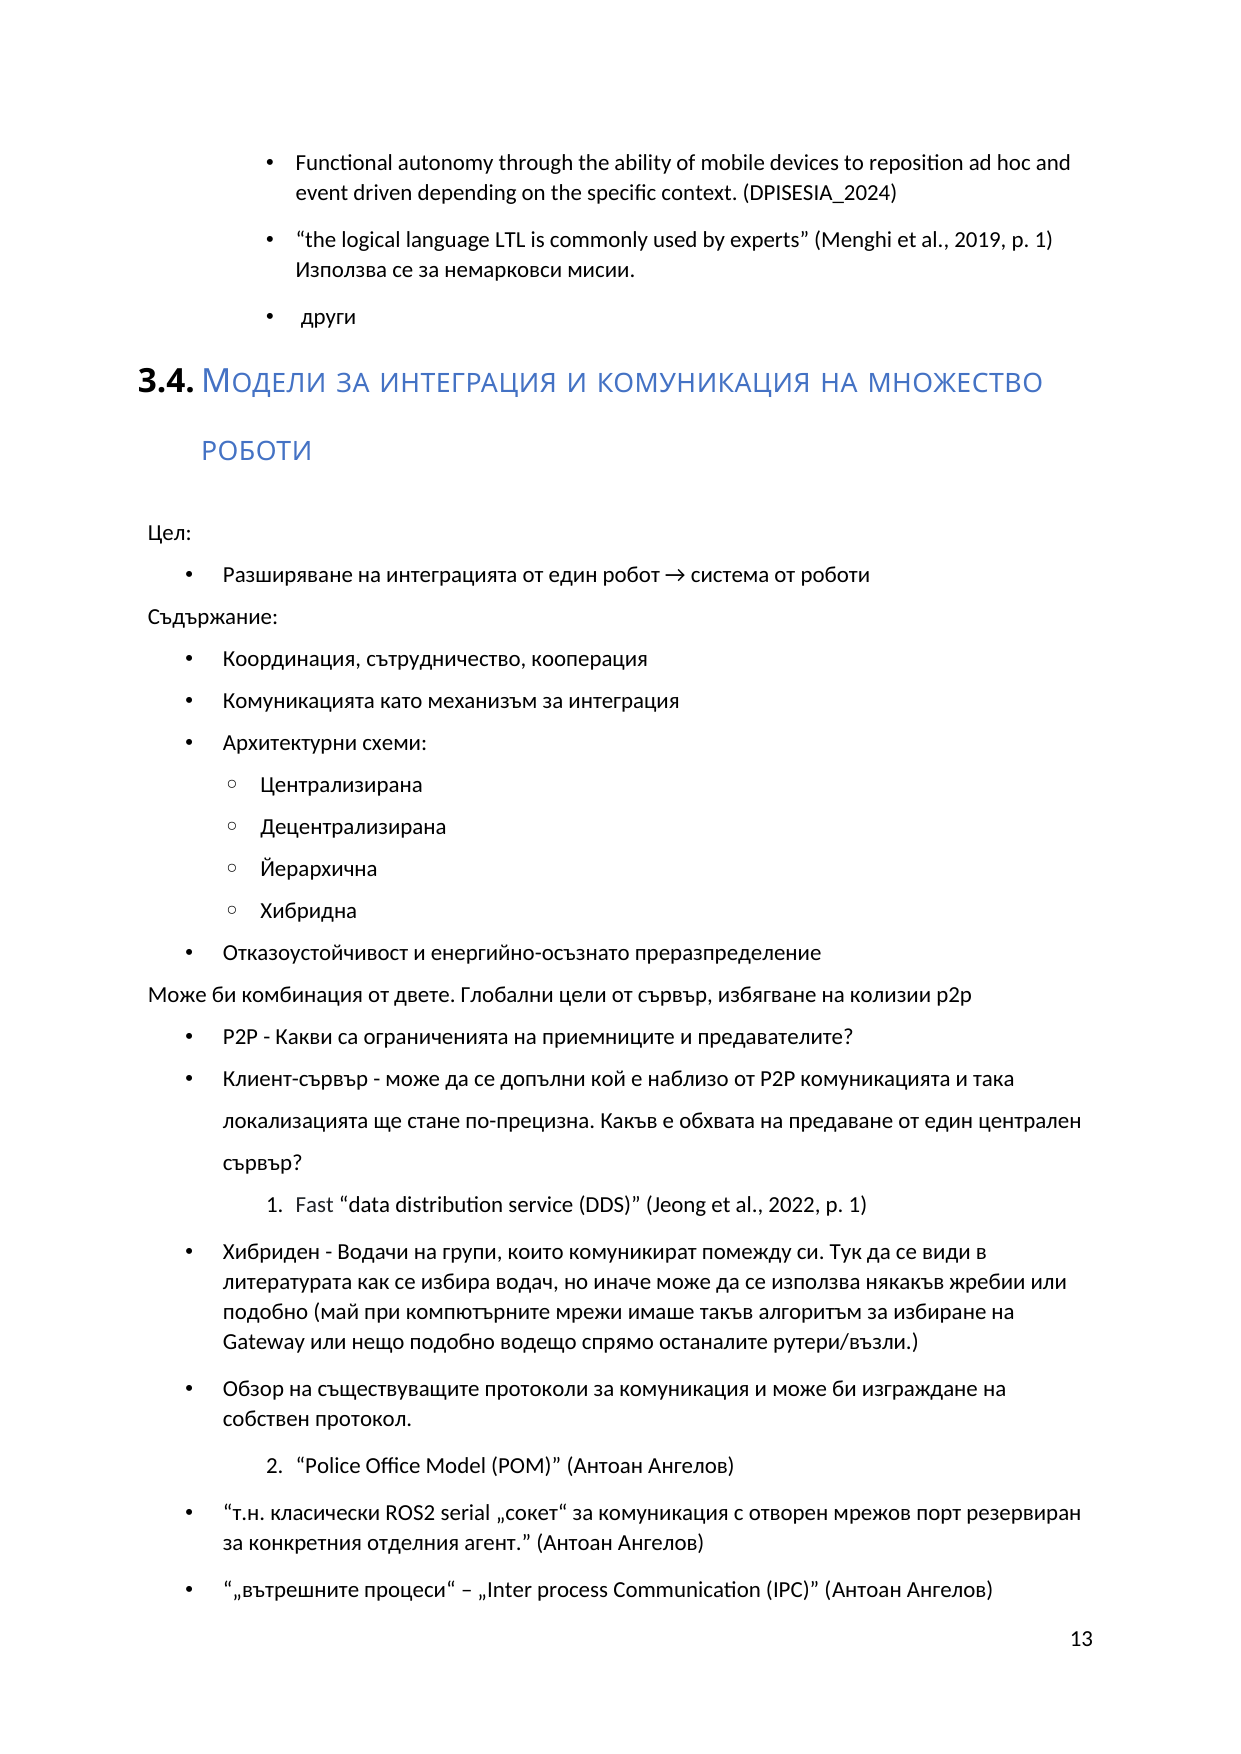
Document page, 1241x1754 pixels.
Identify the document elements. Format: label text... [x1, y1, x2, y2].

title Модели за интеграция и комуникация на множество роботи [195, 357, 1093, 471]
list други [266, 302, 1093, 330]
list Клиент-сървър - може да се допълни кой е наблизо от P2P комуникацията и така локализацията ще стане по-прецизна. Какъв е обхвата на предаване от един централен сървър? [185, 1064, 1093, 1176]
list Централизирана [223, 770, 1093, 798]
list Обзор на съществуващите протоколи за комуникация и може би изграждане на собствен протокол. [185, 1374, 1093, 1432]
text Съдържание: [148, 602, 1093, 630]
list Functional autonomy through the ability of mobile devices to reposition ad hoc and event driven depending on the specific context. (DPISESIA_2024) [266, 148, 1093, 206]
list Fast “data distribution service (DDS)” (Jeong et al., 2022, p. 1) [266, 1190, 1093, 1218]
list “the logical language LTL is commonly used by experts” (Menghi et al., 2019, p. 1) Използва се за немарковси мисии. [266, 225, 1093, 283]
list P2P - Какви са ограниченията на приемниците и предавателите? [185, 1022, 1093, 1050]
text Цел: [148, 518, 1093, 546]
list “Police Office Model (POM)” (Антоан Ангелов) [266, 1451, 1093, 1479]
list Отказоустойчивост и енергийно-осъзнато преразпределение [185, 938, 1093, 966]
list Архитектурни схеми: [185, 728, 1093, 756]
list “т.н. класически ROS2 serial „сокет“ за комуникация с отворен мрежов порт резервиран за конкретния отделния агент.” (Антоан Ангелов) [185, 1498, 1093, 1556]
list Координация, сътрудничество, кооперация [185, 644, 1093, 672]
list Децентрализирана [223, 812, 1093, 840]
list Хибридна [223, 896, 1093, 924]
list Хибриден - Водачи на групи, които комуникират помежду си. Тук да се види в литературата как се избира водач, но иначе може да се използва някакъв жребии или подобно (май при компютърните мрежи имаше такъв алгоритъм за избиране на Gateway или нещо подобно водещо спрямо останалите рутери/възли.) [185, 1237, 1093, 1355]
list “„вътрешните процеси“ – „Inter process Communication (IPC)” (Антоан Ангелов) [185, 1575, 1093, 1603]
list Йерархична [223, 854, 1093, 882]
list Разширяване на интеграцията от един робот → система от роботи [185, 560, 1093, 588]
list Комуникацията като механизъм за интеграция [185, 686, 1093, 714]
text Може би комбинация от двете. Глобални цели от сървър, избягване на колизии p2p [148, 980, 1093, 1008]
